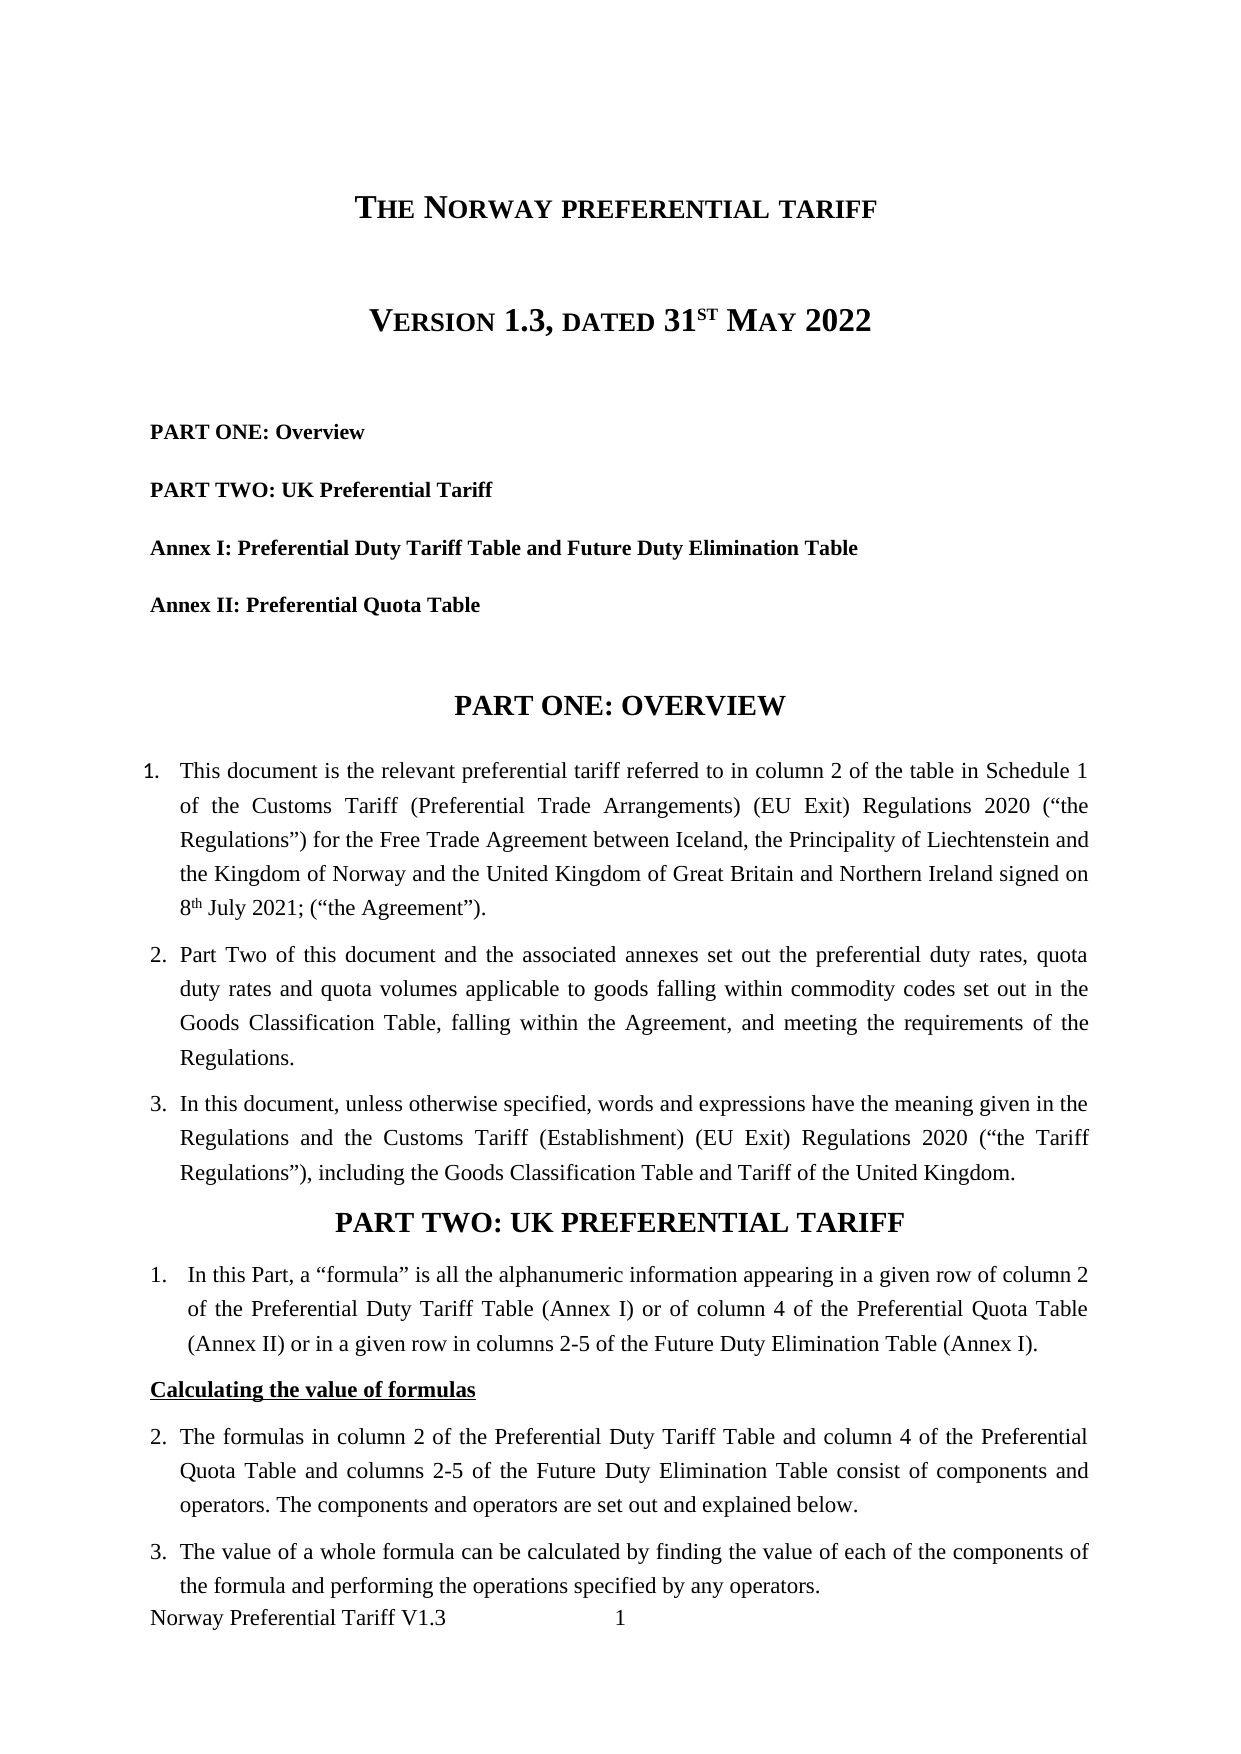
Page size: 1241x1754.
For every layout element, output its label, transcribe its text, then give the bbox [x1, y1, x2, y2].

list This document is the relevant preferential tariff referred to in column 2 of the table in Schedule 1 of the Customs Tariff (Preferential Trade Arrangements) (EU Exit) Regulations 2020 (“the Regulations”) for the Free Trade Agreement between Iceland, the Principality of Liechtenstein and the Kingdom of Norway and the United Kingdom of Great Britain and Northern Ireland signed on 8th July 2021; (“the Agreement”). [142, 756, 1090, 921]
text PART TWO: UK Preferential Tariff [150, 477, 1090, 502]
text Annex II: Preferential Quota Table [150, 592, 1090, 618]
subtitle PART TWO: UK PREFERENTIAL TARIFF [150, 1205, 1090, 1239]
text PART ONE: Overview [150, 419, 1090, 444]
subtitle Version 1.3, dated 31st May 2022 [150, 300, 1090, 338]
list The formulas in column 2 of the Preferential Duty Tariff Table and column 4 of the Preferential Quota Table and columns 2-5 of the Future Duty Elimination Table consist of components and operators. The components and operators are set out and explained below. [150, 1423, 1090, 1518]
list The value of a whole formula can be calculated by finding the value of each of the components of the formula and performing the operations specified by any operators. [150, 1538, 1090, 1598]
text Annex I: Preferential Duty Tariff Table and Future Duty Elimination Table [150, 535, 1090, 560]
subtitle PART ONE: OVERVIEW [150, 688, 1090, 721]
list Calculating the value of formulas [150, 1376, 1090, 1403]
list In this document, unless otherwise specified, words and expressions have the meaning given in the Regulations and the Customs Tariff (Establishment) (EU Exit) Regulations 2020 (“the Tariff Regulations”), including the Goods Classification Table and Tariff of the United Kingdom. [150, 1090, 1090, 1185]
list In this Part, a “formula” is all the alphanumeric information appearing in a given row of column 2 of the Preferential Duty Tariff Table (Annex I) or of column 4 of the Preferential Quota Table (Annex II) or in a given row in columns 2-5 of the Future Duty Elimination Table (Annex I). [150, 1261, 1090, 1356]
subtitle The Norway preferential tariff [150, 187, 1090, 226]
list Part Two of this document and the associated annexes set out the preferential duty rates, quota duty rates and quota volumes applicable to goods falling within commodity codes set out in the Goods Classification Table, falling within the Agreement, and meeting the requirements of the Regulations. [150, 941, 1090, 1070]
